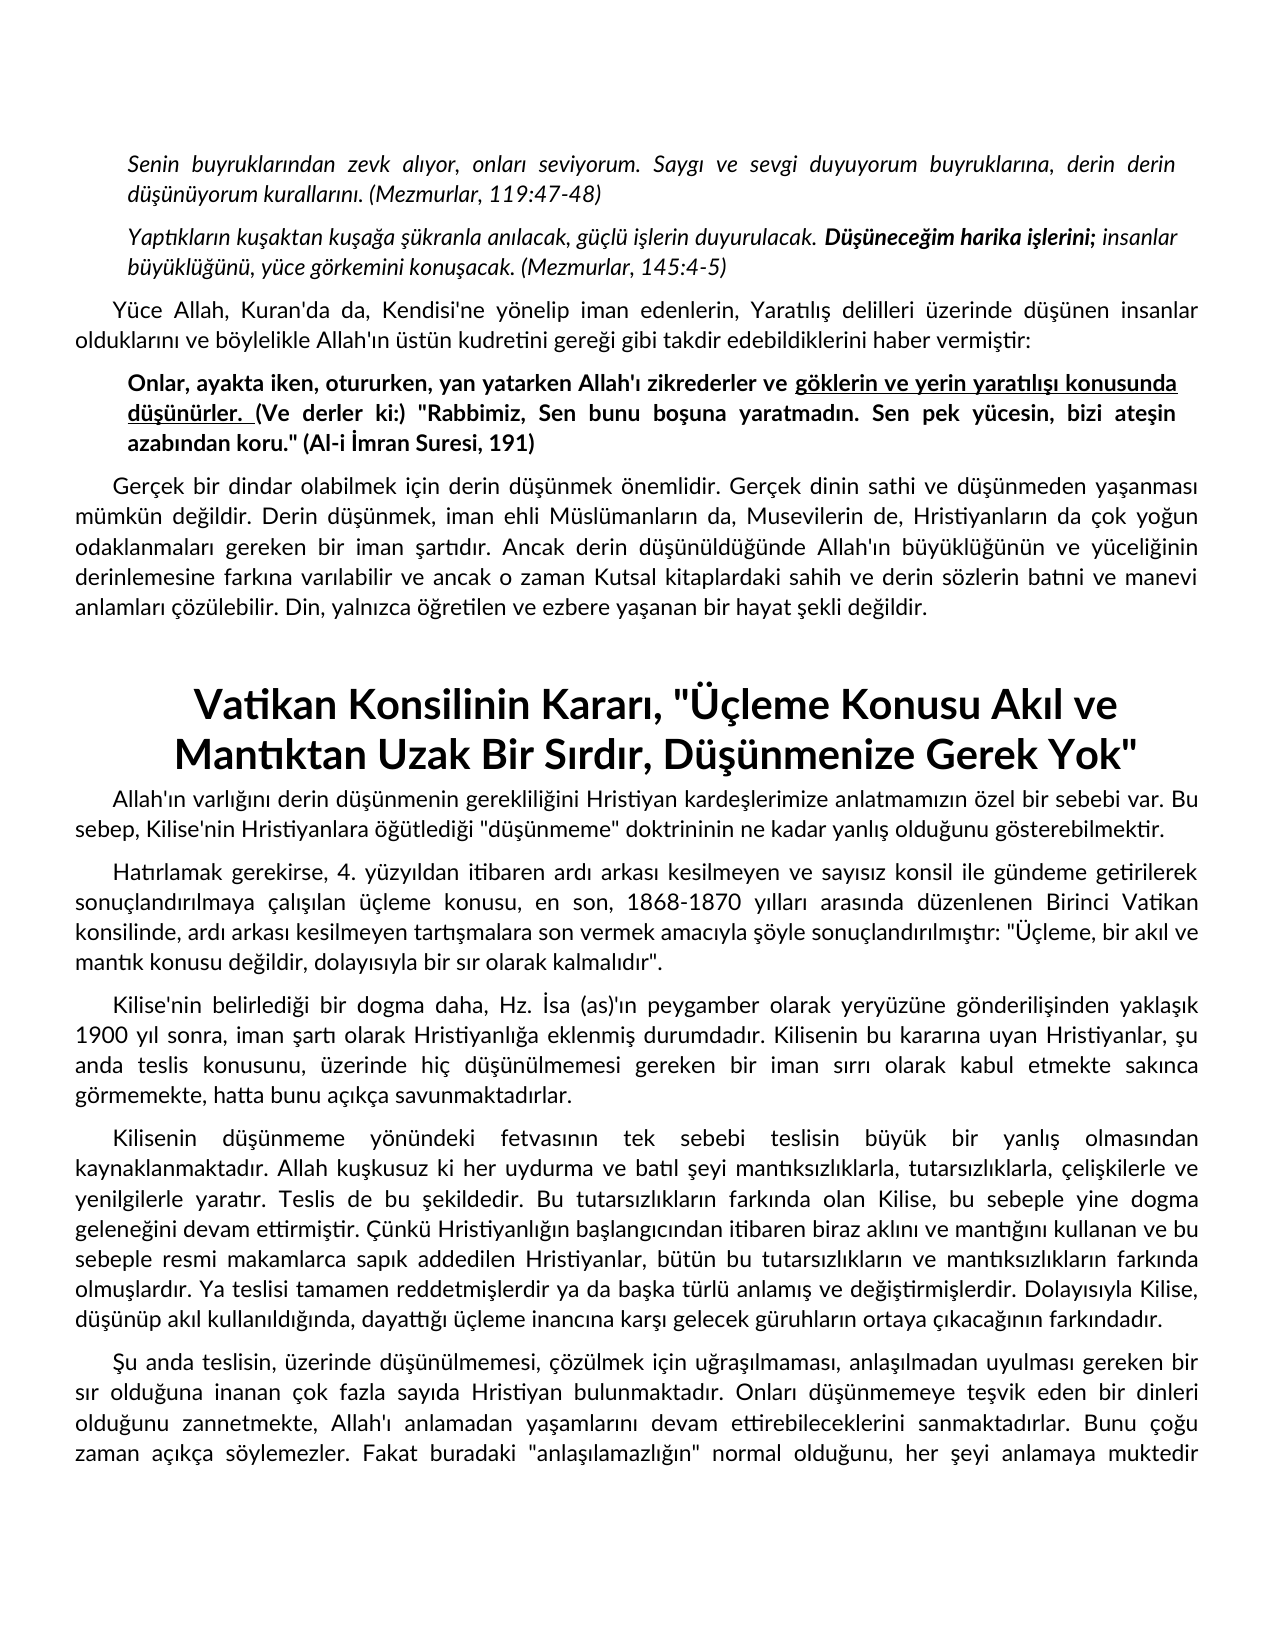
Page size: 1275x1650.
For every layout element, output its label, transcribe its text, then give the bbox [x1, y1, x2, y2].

text Hatırlamak gerekirse, 4. yüzyıldan itibaren ardı arkası kesilmeyen ve sayısız konsil ile gündeme getirilerek sonuçlandırılmaya çalışılan üçleme konusu, en son, 1868-1870 yılları arasında düzenlenen Birinci Vatikan konsilinde, ardı arkası kesilmeyen tartışmalara son vermek amacıyla şöyle sonuçlandırılmıştır: "Üçleme, bir akıl ve mantık konusu değildir, dolayısıyla bir sır olarak kalmalıdır". [75, 857, 1200, 975]
text Yaptıkların kuşaktan kuşağa şükranla anılacak, güçlü işlerin duyurulacak. Düşüneceğim harika işlerini; insanlar büyüklüğünü, yüce görkemini konuşacak. (Mezmurlar, 145:4-5) [127, 223, 1177, 281]
text Kilisenin düşünmeme yönündeki fetvasının tek sebebi teslisin büyük bir yanlış olmasından kaynaklanmaktadır. Allah kuşkusuz ki her uydurma ve batıl şeyi mantıksızlıklarla, tutarsızlıklarla, çelişkilerle ve yenilgilerle yaratır. Teslis de bu şekildedir. Bu tutarsızlıkların farkında olan Kilise, bu sebeple yine dogma geleneğini devam ettirmiştir. Çünkü Hristiyanlığın başlangıcından itibaren biraz aklını ve mantığını kullanan ve bu sebeple resmi makamlarca sapık addedilen Hristiyanlar, bütün bu tutarsızlıkların ve mantıksızlıkların farkında olmuşlardır. Ya teslisi tamamen reddetmişlerdir ya da başka türlü anlamış ve değiştirmişlerdir. Dolayısıyla Kilise, düşünüp akıl kullanıldığında, dayattığı üçleme inancına karşı gelecek güruhların ortaya çıkacağının farkındadır. [75, 1124, 1200, 1333]
text Gerçek bir dindar olabilmek için derin düşünmek önemlidir. Gerçek dinin sathi ve düşünmeden yaşanması mümkün değildir. Derin düşünmek, iman ehli Müslümanların da, Musevilerin de, Hristiyanların da çok yoğun odaklanmaları gereken bir iman şartıdır. Ancak derin düşünüldüğünde Allah'ın büyüklüğünün ve yüceliğinin derinlemesine farkına varılabilir ve ancak o zaman Kutsal kitaplardaki sahih ve derin sözlerin batıni ve manevi anlamları çözülebilir. Din, yalnızca öğretilen ve ezbere yaşanan bir hayat şekli değildir. [75, 472, 1200, 620]
text Yüce Allah, Kuran'da da, Kendisi'ne yönelip iman edenlerin, Yaratılış delilleri üzerinde düşünen insanlar olduklarını ve böylelikle Allah'ın üstün kudretini gereği gibi takdir edebildiklerini haber vermiştir: [75, 296, 1200, 353]
text Şu anda teslisin, üzerinde düşünülmemesi, çözülmek için uğraşılmaması, anlaşılmadan uyulması gereken bir sır olduğuna inanan çok fazla sayıda Hristiyan bulunmaktadır. Onları düşünmemeye teşvik eden bir dinleri olduğunu zannetmekte, Allah'ı anlamadan yaşamlarını devam ettirebileceklerini sanmaktadırlar. Bunu çoğu zaman açıkça söylemezler. Fakat buradaki "anlaşılamazlığın" normal olduğunu, her şeyi anlamaya muktedir [75, 1348, 1200, 1466]
text Onlar, ayakta iken, otururken, yan yatarken Allah'ı zikrederler ve göklerin ve yerin yaratılışı konusunda düşünürler. (Ve derler ki:) "Rabbimiz, Sen bunu boşuna yaratmadın. Sen pek yücesin, bizi ateşin azabından koru." (Al-i İmran Suresi, 191) [127, 369, 1177, 457]
text Allah'ın varlığını derin düşünmenin gerekliliğini Hristiyan kardeşlerimize anlatmamızın özel bir sebebi var. Bu sebep, Kilise'nin Hristiyanlara öğütlediği "düşünmeme" doktrininin ne kadar yanlış olduğunu gösterebilmektir. [75, 784, 1200, 842]
subtitle Vatikan Konsilinin Kararı, "Üçleme Konusu Akıl ve Mantıktan Uzak Bir Sırdır, Düşünmenize Gerek Yok" [112, 678, 1200, 778]
text Senin buyruklarından zevk alıyor, onları seviyorum. Saygı ve sevgi duyuyorum buyruklarına, derin derin düşünüyorum kurallarını. (Mezmurlar, 119:47-48) [127, 150, 1177, 208]
text Kilise'nin belirlediği bir dogma daha, Hz. İsa (as)'ın peygamber olarak yeryüzüne gönderilişinden yaklaşık 1900 yıl sonra, iman şartı olarak Hristiyanlığa eklenmiş durumdadır. Kilisenin bu kararına uyan Hristiyanlar, şu anda teslis konusunu, üzerinde hiç düşünülmemesi gereken bir iman sırrı olarak kabul etmekte sakınca görmemekte, hatta bunu açıkça savunmaktadırlar. [75, 991, 1200, 1109]
